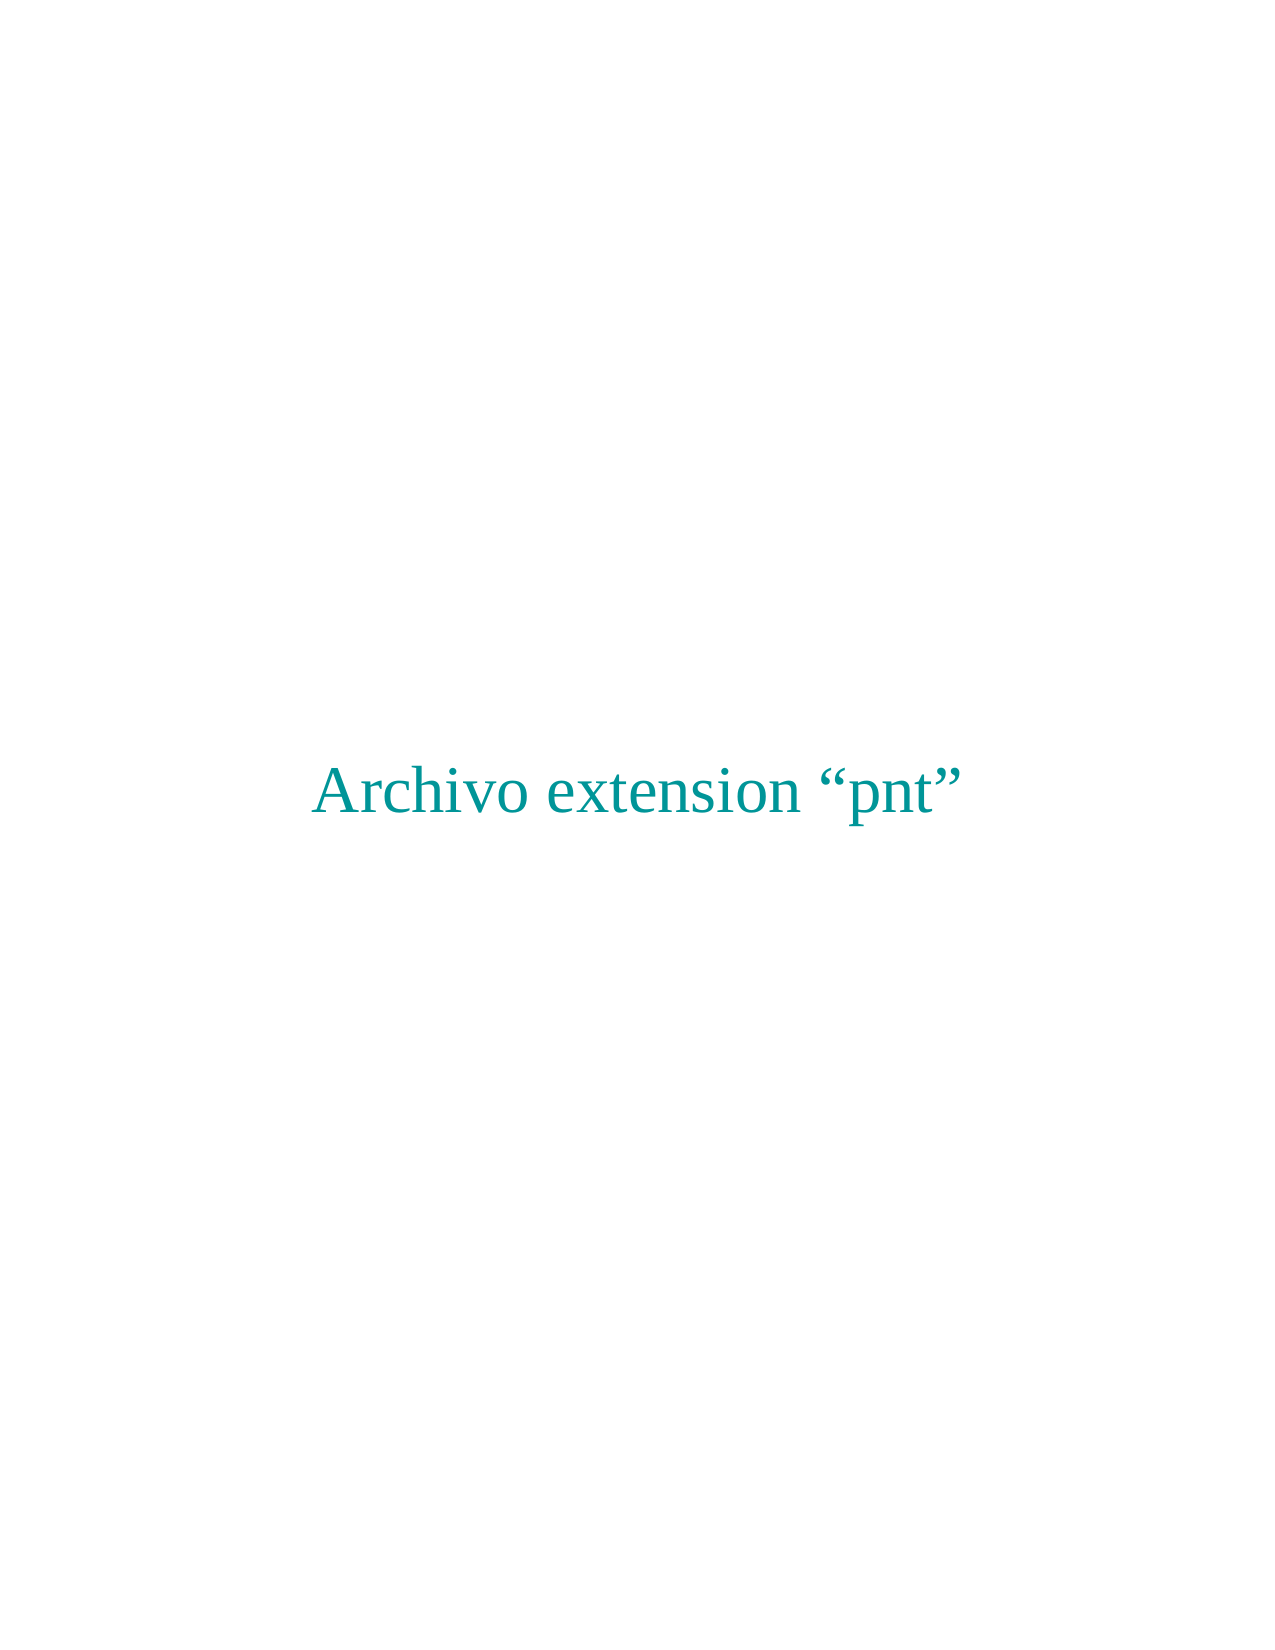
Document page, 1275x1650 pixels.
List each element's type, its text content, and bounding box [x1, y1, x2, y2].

text Archivo extension “pnt” [118, 751, 1157, 827]
